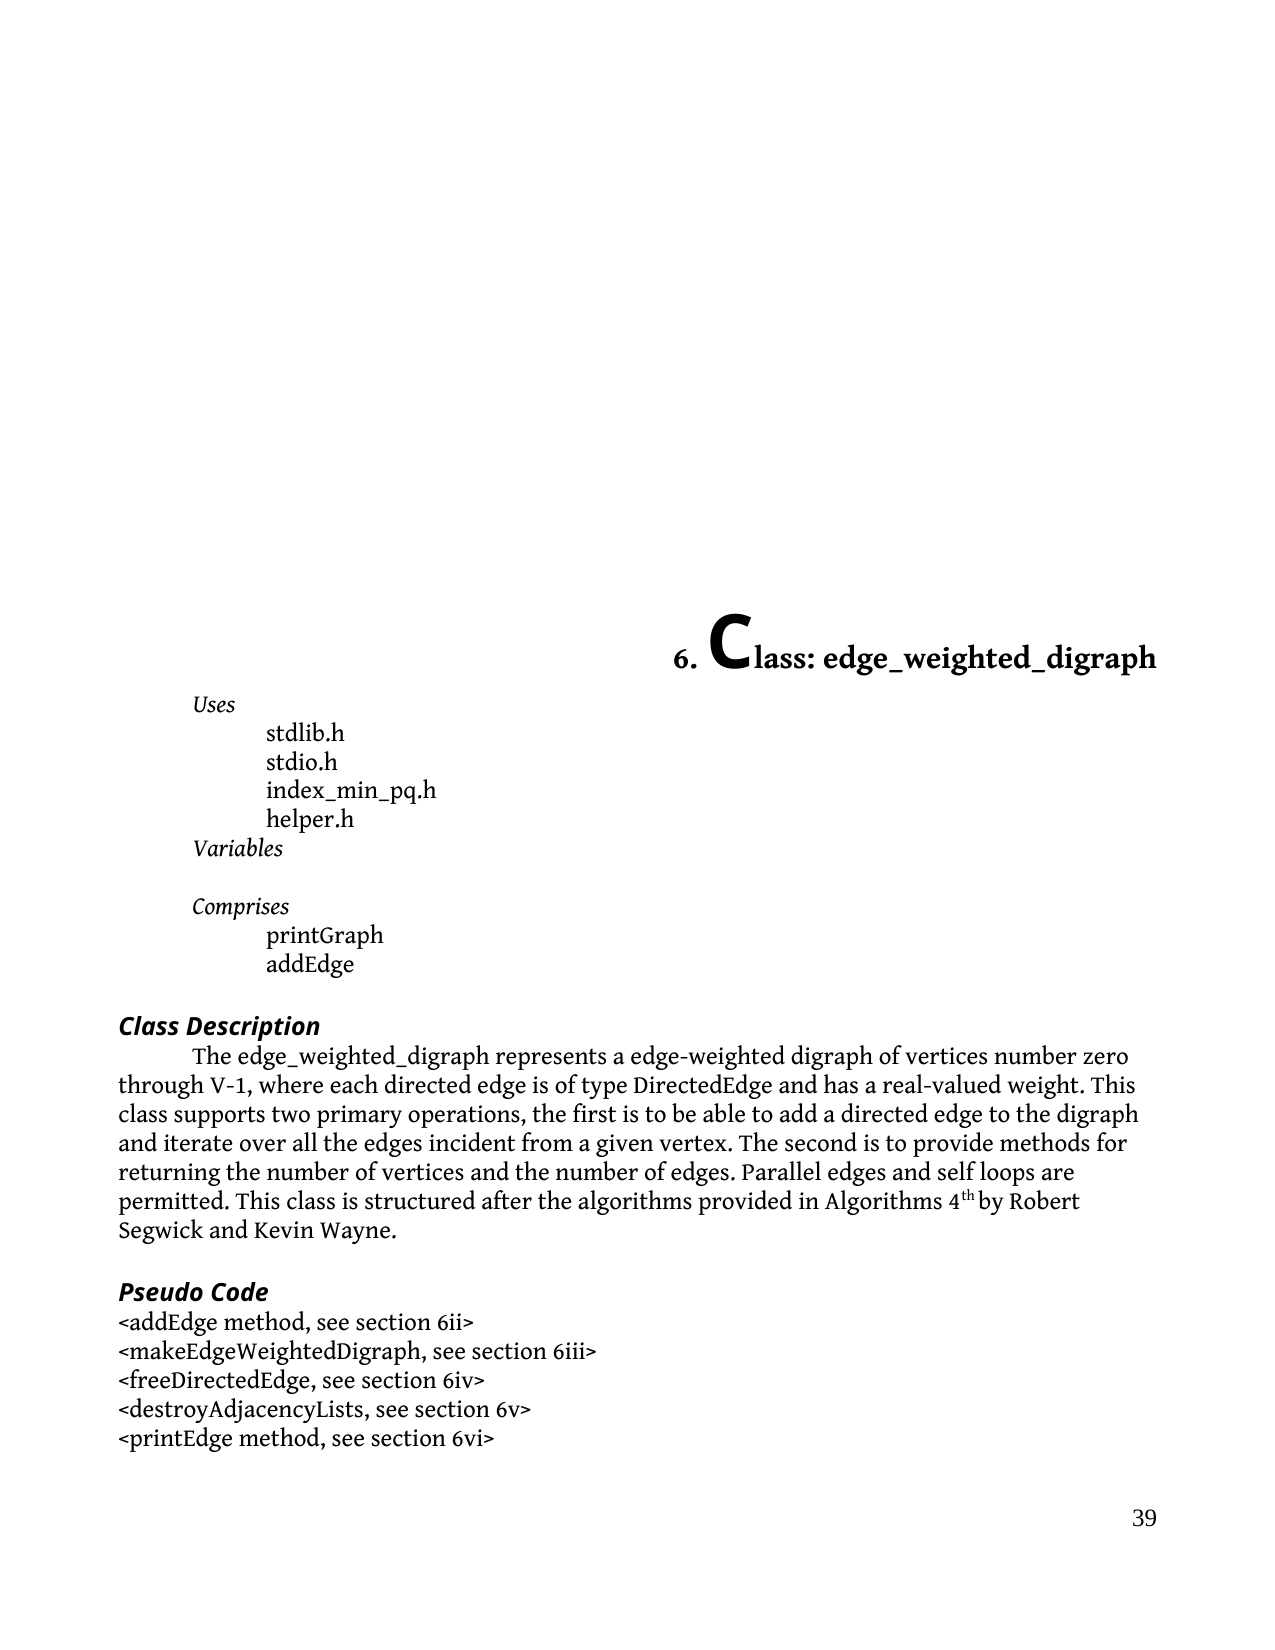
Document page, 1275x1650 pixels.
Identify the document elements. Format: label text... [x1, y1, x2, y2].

text addEdge [118, 951, 1157, 980]
text helper.h [118, 806, 1157, 835]
text stdlib.h [118, 719, 1157, 748]
text <printEdge method, see section 6vi> [118, 1424, 1157, 1453]
text Class Description [118, 1009, 1157, 1043]
text printGraph [118, 922, 1157, 951]
text Variables [118, 835, 1157, 864]
text The edge_weighted_digraph represents a edge-weighted digraph of vertices number zero through V-1, where each directed edge is of type DirectedEdge and has a real-valued weight. This class supports two primary operations, the first is to be able to add a directed edge to the digraph and iterate over all the edges incident from a given vertex. The second is to provide methods for returning the number of vertices and the number of edges. Parallel edges and self loops are permitted. This class is structured after the algorithms provided in Algorithms 4th by Robert Segwick and Kevin Wayne. [118, 1043, 1157, 1246]
text Comprises [118, 893, 1157, 922]
text index_min_pq.h [118, 777, 1157, 806]
text Pseudo Code [118, 1274, 1157, 1308]
text Uses [118, 690, 1157, 719]
text <freeDirectedEdge, see section 6iv> [118, 1366, 1157, 1395]
text <makeEdgeWeightedDigraph, see section 6iii> [118, 1337, 1157, 1366]
text <destroyAdjacencyLists, see section 6v> [118, 1395, 1157, 1424]
text stdio.h [118, 748, 1157, 777]
text <addEdge method, see section 6ii> [118, 1308, 1157, 1337]
text 6. Class: edge_weighted_digraph [118, 588, 1157, 690]
